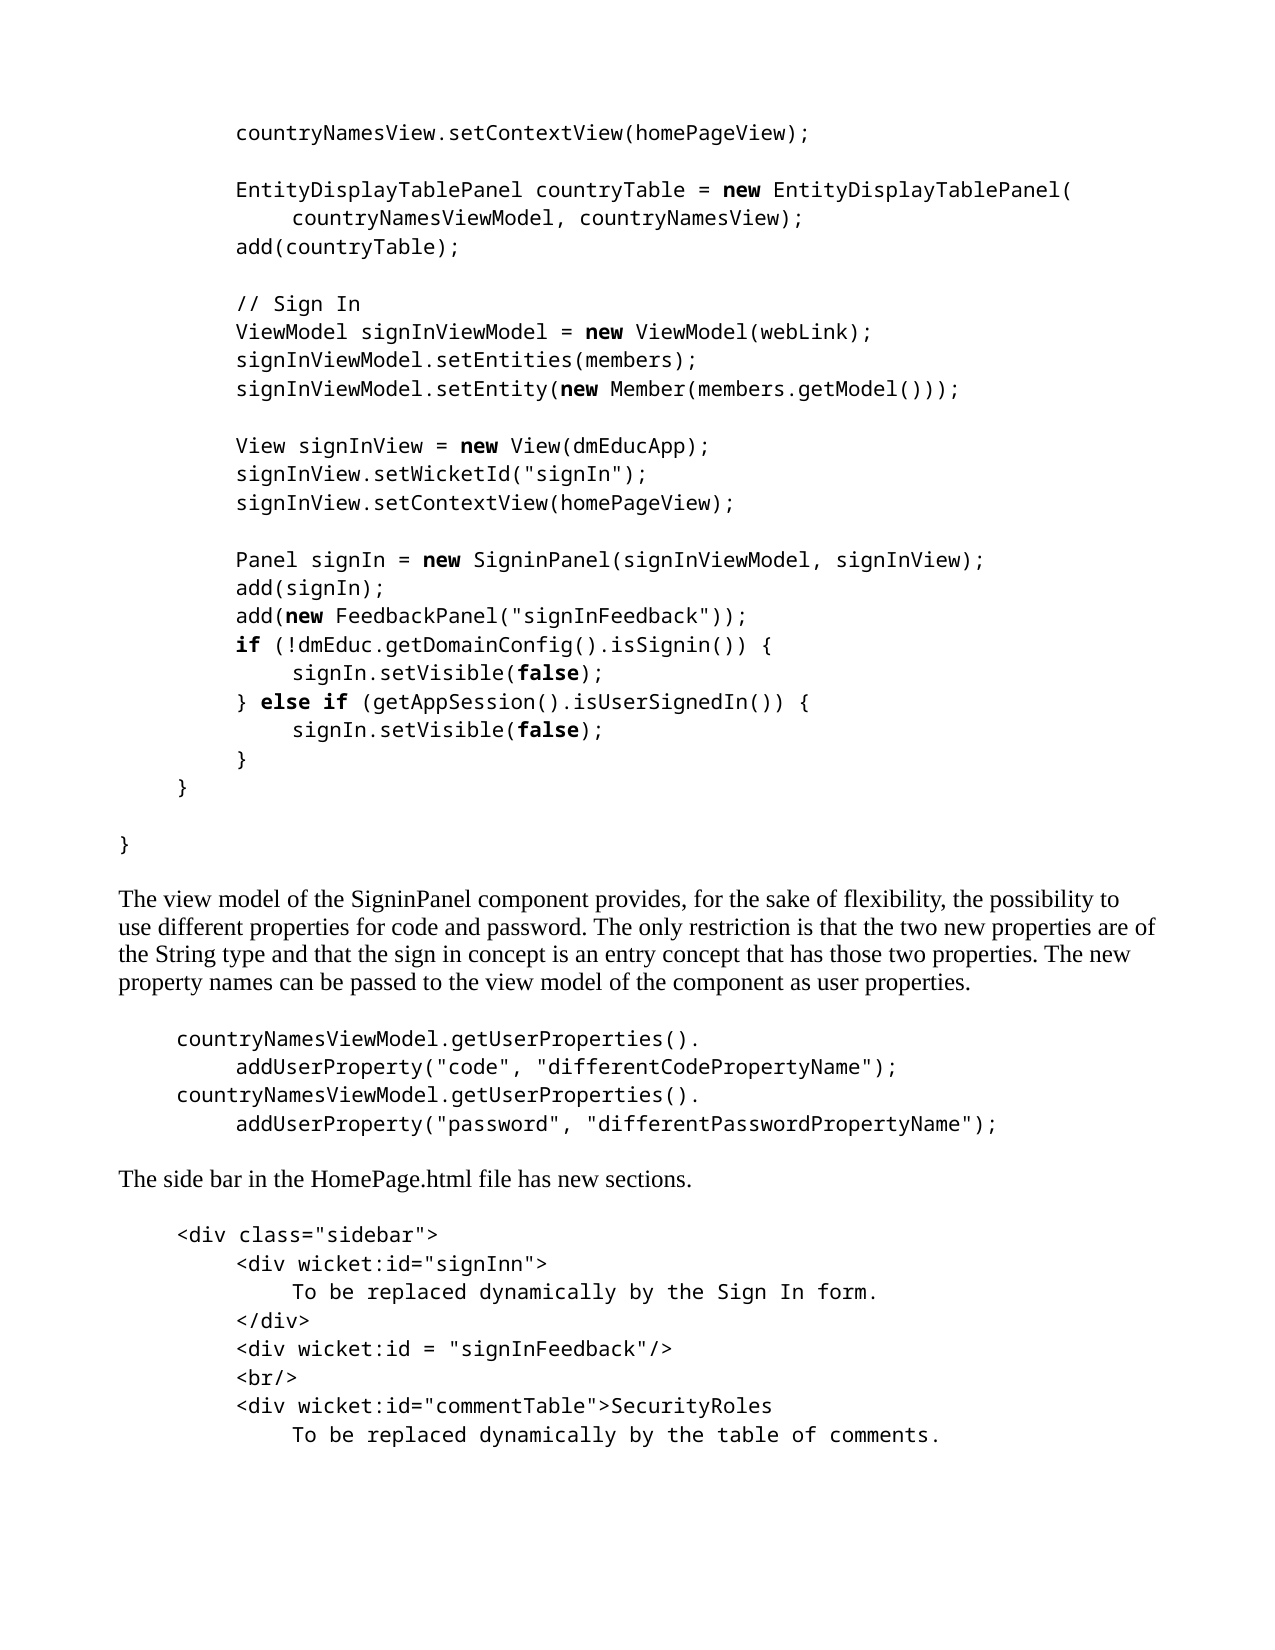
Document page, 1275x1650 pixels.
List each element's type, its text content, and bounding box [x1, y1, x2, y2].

text <div wicket:id="commentTable">SecurityRoles [118, 1391, 1157, 1420]
text signIn.setVisible(false); [118, 658, 1157, 687]
text addUserProperty("password", "differentPasswordPropertyName"); [118, 1109, 1157, 1137]
text <div wicket:id = "signInFeedback"/> [118, 1334, 1157, 1363]
text } [118, 772, 1157, 801]
text View signInView = new View(dmEducApp); [118, 431, 1157, 459]
text addUserProperty("code", "differentCodePropertyName"); [118, 1052, 1157, 1081]
text add(signIn); [118, 573, 1157, 602]
text signInView.setWicketId("signIn"); [118, 459, 1157, 488]
text EntityDisplayTablePanel countryTable = new EntityDisplayTablePanel( [118, 175, 1157, 203]
text // Sign In [118, 289, 1157, 317]
text To be replaced dynamically by the table of comments. [118, 1420, 1157, 1448]
text To be replaced dynamically by the Sign In form. [118, 1277, 1157, 1306]
text countryNamesView.setContextView(homePageView); [118, 118, 1157, 147]
text Panel signIn = new SigninPanel(signInViewModel, signInView); [118, 545, 1157, 573]
text The side bar in the HomePage.html file has new sections. [118, 1165, 1157, 1193]
text } [118, 744, 1157, 772]
text signIn.setVisible(false); [118, 715, 1157, 744]
text <br/> [118, 1363, 1157, 1391]
text <div class="sidebar"> [118, 1221, 1157, 1249]
text <div wicket:id="signInn"> [118, 1249, 1157, 1277]
text The view model of the SigninPanel component provides, for the sake of flexibility, the possibility to use different properties for code and password. The only restriction is that the two new properties are of the String type and that the sign in concept is an entry concept that has those two properties. The new property names can be passed to the view model of the component as user properties. [118, 885, 1157, 996]
text add(new FeedbackPanel("signInFeedback")); [118, 602, 1157, 630]
text countryNamesViewModel.getUserProperties(). [118, 1024, 1157, 1052]
text } [118, 829, 1157, 857]
text signInViewModel.setEntities(members); [118, 346, 1157, 374]
text countryNamesViewModel, countryNamesView); [118, 203, 1157, 232]
text add(countryTable); [118, 232, 1157, 260]
text </div> [118, 1306, 1157, 1334]
text if (!dmEduc.getDomainConfig().isSignin()) { [118, 630, 1157, 658]
text ViewModel signInViewModel = new ViewModel(webLink); [118, 317, 1157, 346]
text } else if (getAppSession().isUserSignedIn()) { [118, 687, 1157, 715]
text signInView.setContextView(homePageView); [118, 488, 1157, 516]
text signInViewModel.setEntity(new Member(members.getModel())); [118, 374, 1157, 402]
text countryNamesViewModel.getUserProperties(). [118, 1081, 1157, 1109]
